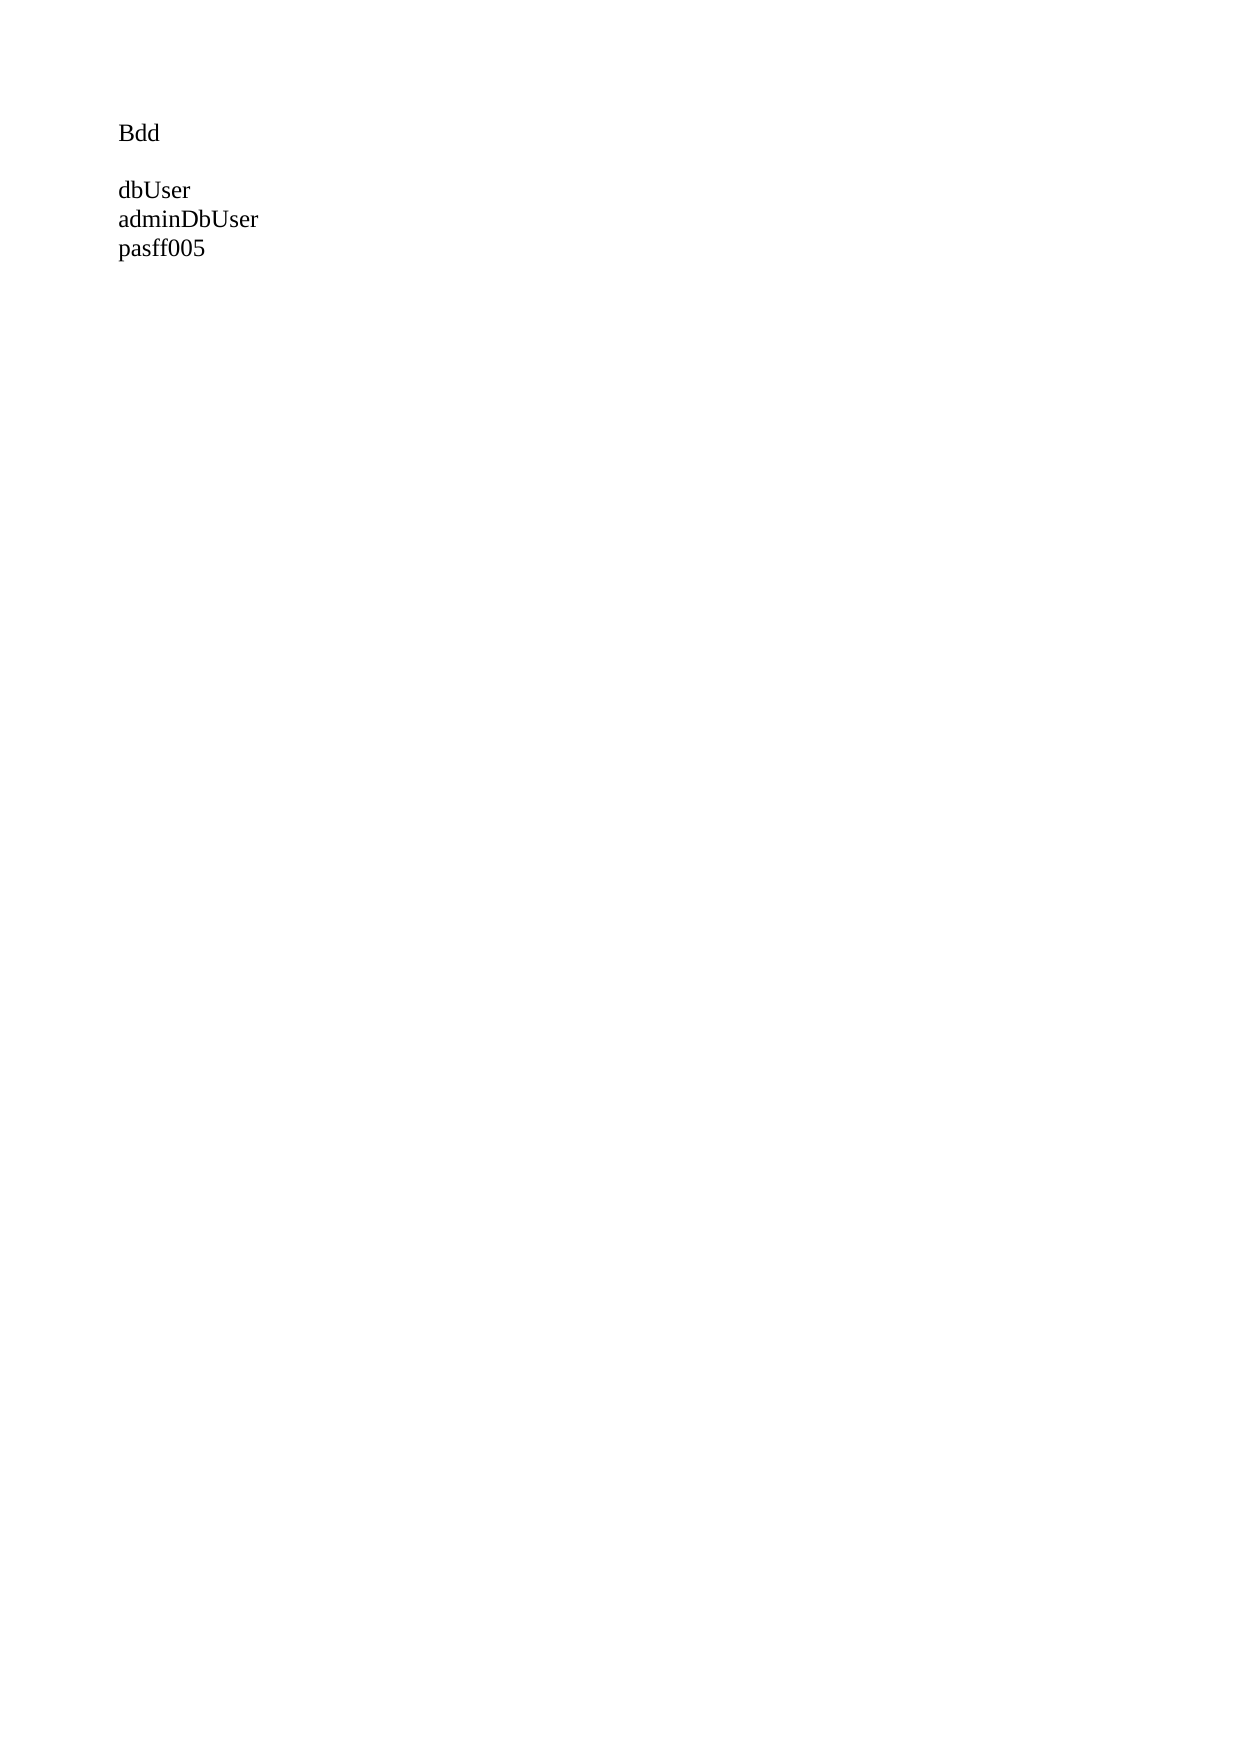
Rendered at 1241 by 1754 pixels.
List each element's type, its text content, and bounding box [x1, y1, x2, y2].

text Bdd [118, 118, 1122, 147]
text dbUser [118, 176, 1122, 204]
text pasff005 [118, 233, 1122, 262]
text adminDbUser [118, 204, 1122, 233]
